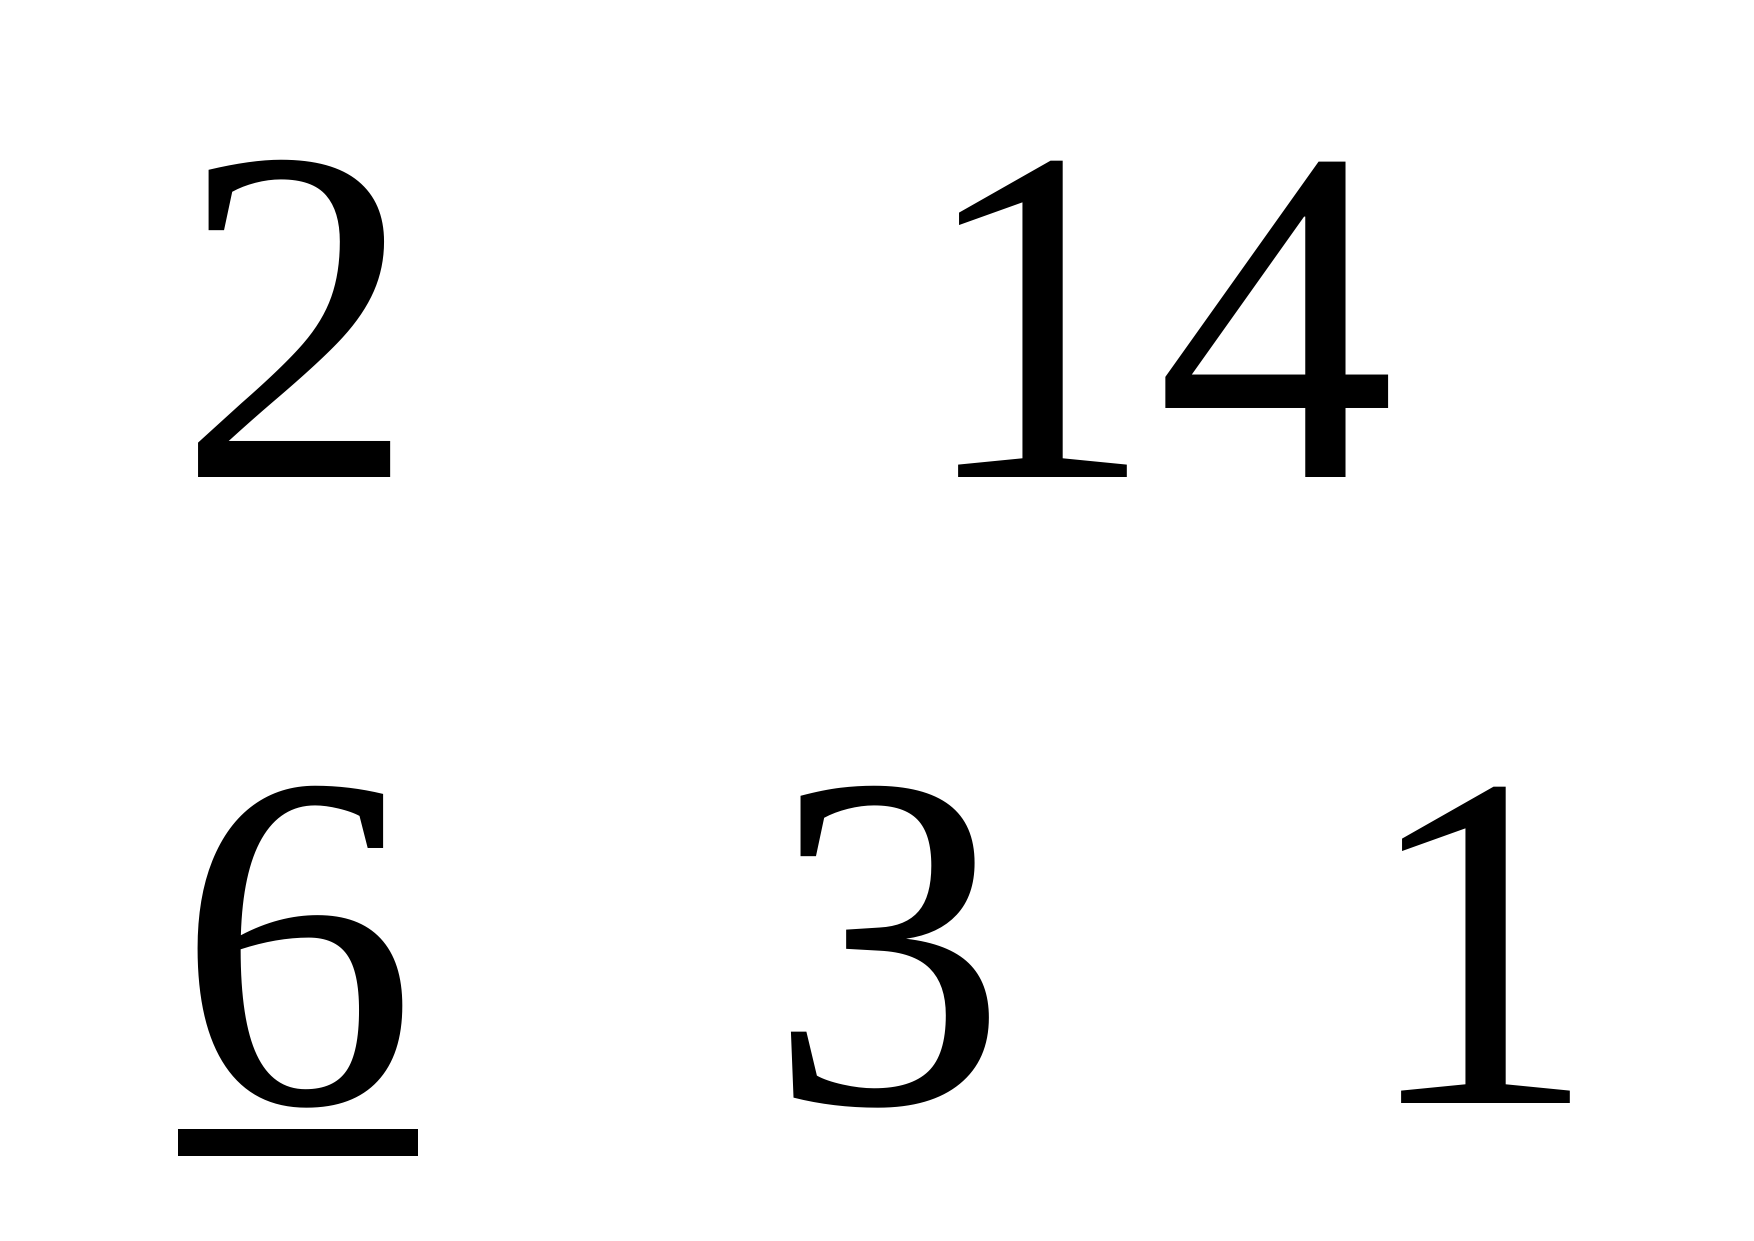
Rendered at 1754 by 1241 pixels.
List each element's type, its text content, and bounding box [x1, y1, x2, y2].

text 6 3 1 [30, 656, 1724, 1207]
text 2 14 [30, 30, 1724, 581]
